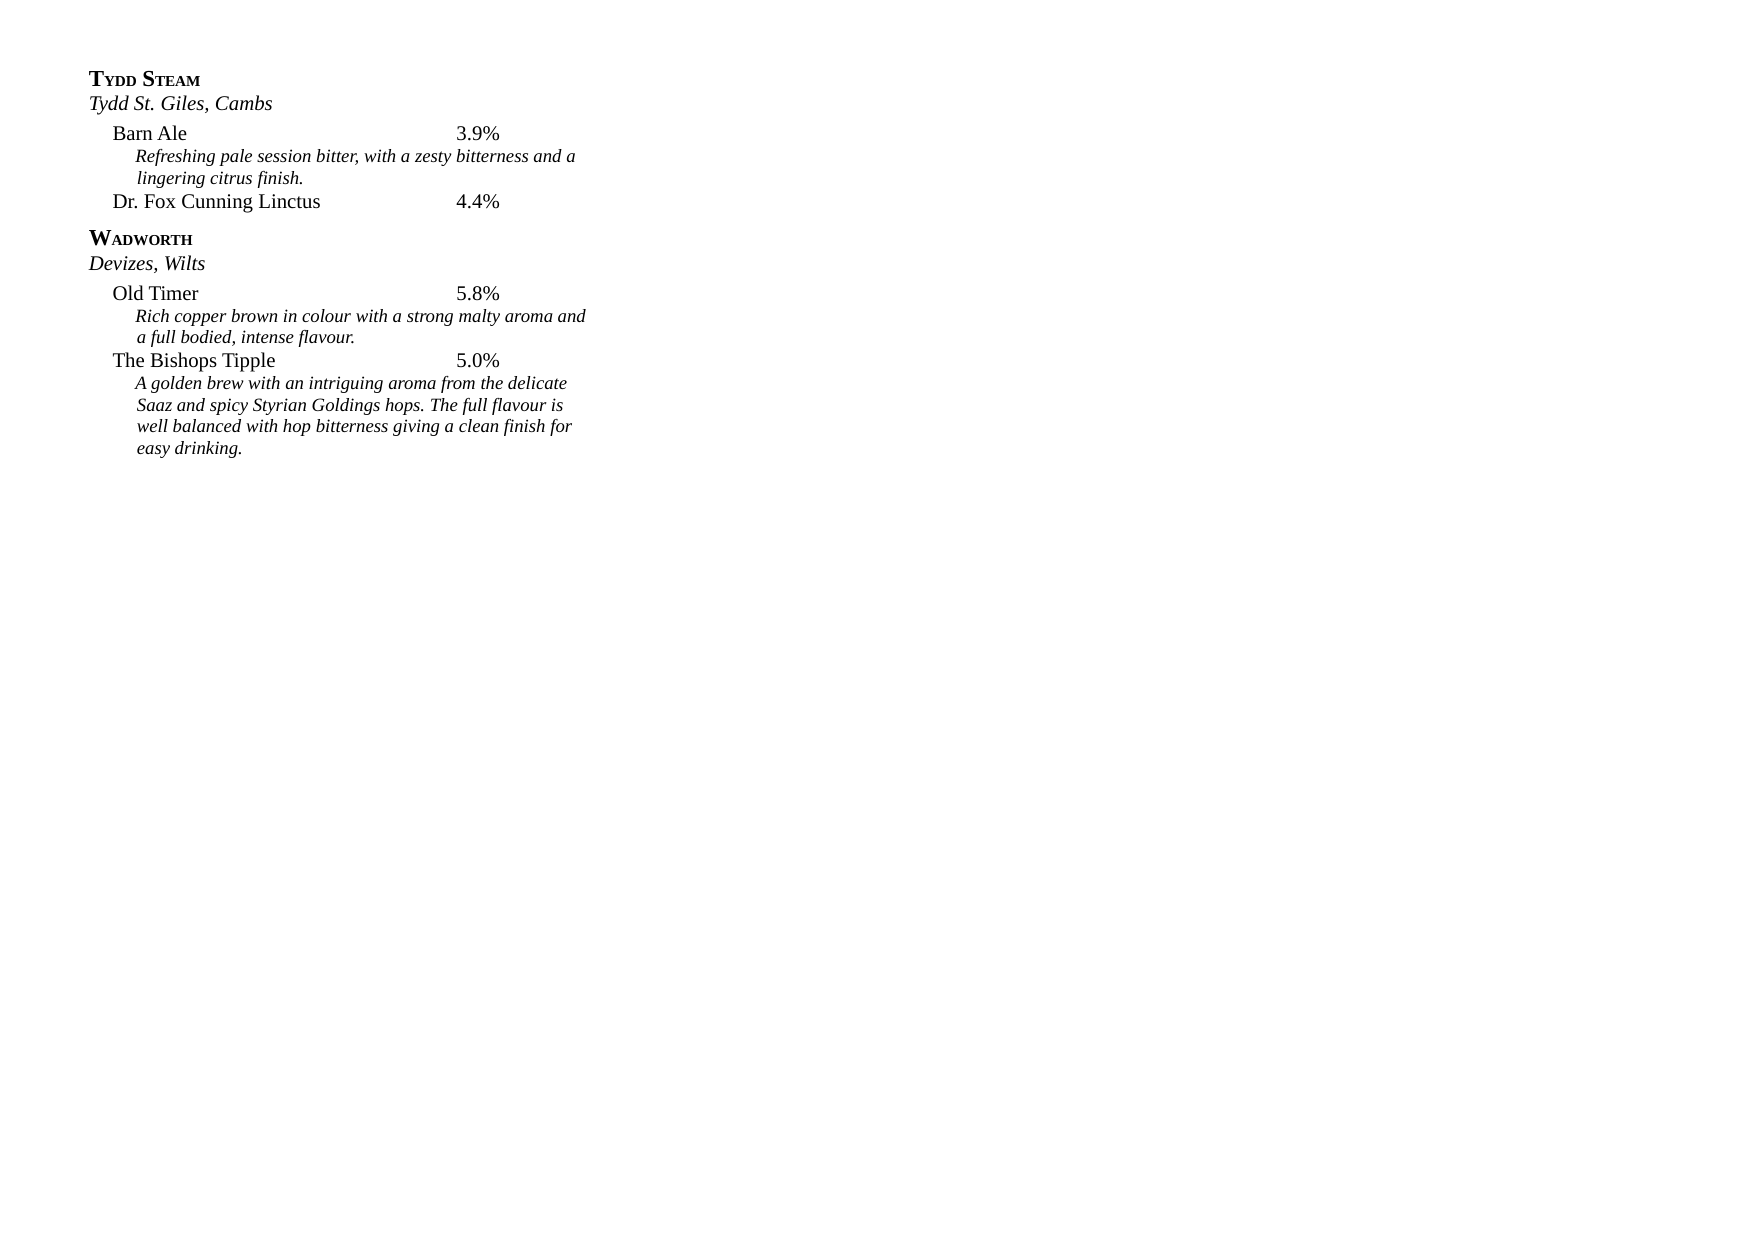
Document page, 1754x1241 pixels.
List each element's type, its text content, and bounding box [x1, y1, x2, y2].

text The Bishops Tipple 5.0% [112, 348, 598, 372]
text Tydd St. Giles, Cambs [88, 91, 598, 115]
text Dr. Fox Cunning Linctus 4.4% [112, 188, 598, 213]
text Old Timer 5.8% [112, 281, 598, 305]
text A golden brew with an intriguing aroma from the delicate Saaz and spicy Styrian Goldings hops. The full flavour is well balanced with hop bitterness giving a clean finish for easy drinking. [135, 372, 598, 458]
text Tydd Steam [88, 65, 598, 91]
text Refreshing pale session bitter, with a zesty bitterness and a lingering citrus finish. [135, 145, 598, 188]
text Wadworth [88, 224, 598, 251]
text Devizes, Wilts [88, 251, 598, 275]
text Barn Ale 3.9% [112, 121, 598, 145]
text Rich copper brown in colour with a strong malty aroma and a full bodied, intense flavour. [135, 305, 598, 348]
